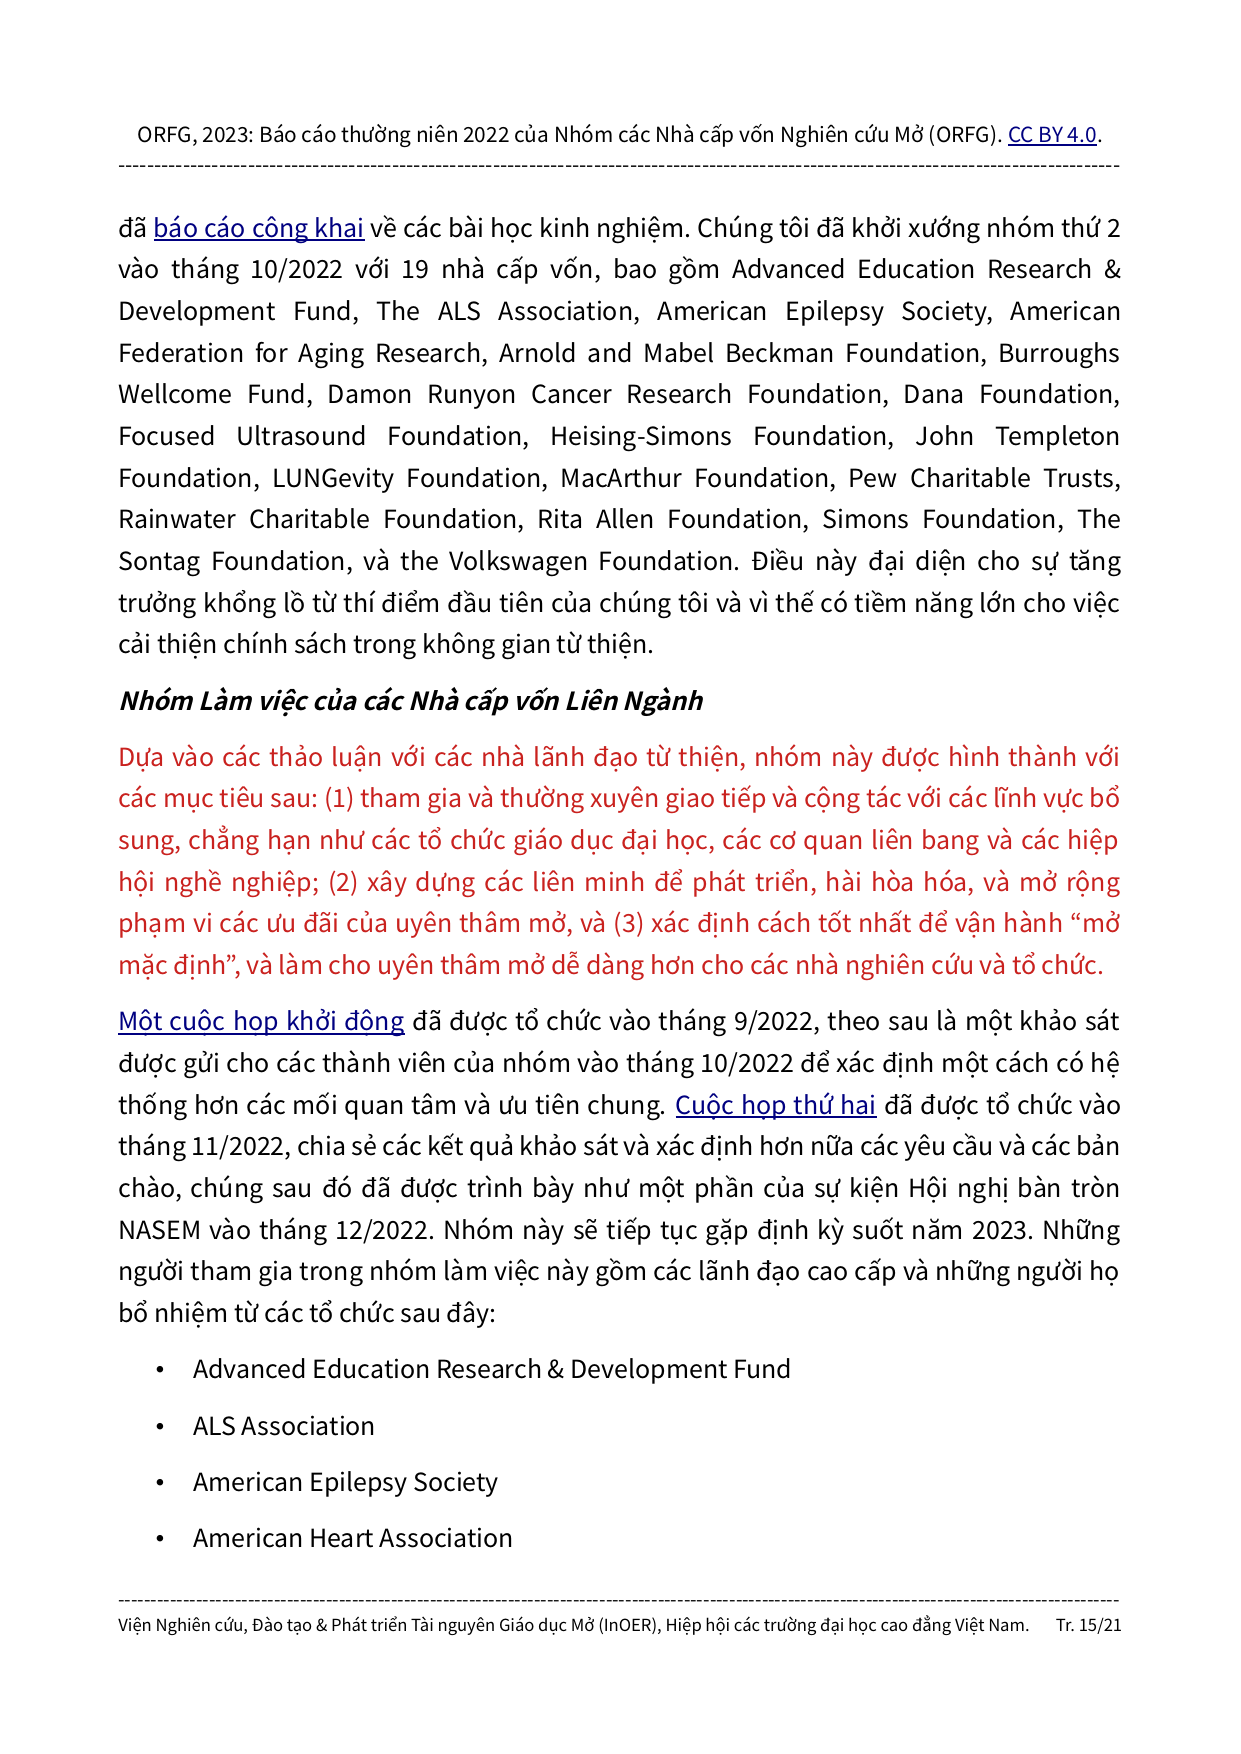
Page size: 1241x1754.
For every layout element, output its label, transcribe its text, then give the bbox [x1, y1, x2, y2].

list Advanced Education Research & Development Fund [156, 1350, 1122, 1386]
text Một cuộc họp khởi động đã được tổ chức vào tháng 9/2022, theo sau là một khảo sát được gửi cho các thành viên của nhóm vào tháng 10/2022 để xác định một cách có hệ thống hơn các mối quan tâm và ưu tiên chung. Cuộc họp thứ hai đã được tổ chức vào tháng 11/2022, chia sẻ các kết quả khảo sát và xác định hơn nữa các yêu cầu và các bản chào, chúng sau đó đã được trình bày như một phần của sự kiện Hội nghị bàn tròn NASEM vào tháng 12/2022. Nhóm này sẽ tiếp tục gặp định kỳ suốt năm 2023. Những người tham gia trong nhóm làm việc này gồm các lãnh đạo cao cấp và những người họ bổ nhiệm từ các tổ chức sau đây: [118, 1002, 1122, 1330]
list ALS Association [156, 1406, 1122, 1442]
text Dựa vào các thảo luận với các nhà lãnh đạo từ thiện, nhóm này được hình thành với các mục tiêu sau: (1) tham gia và thường xuyên giao tiếp và cộng tác với các lĩnh vực bổ sung, chẳng hạn như các tổ chức giáo dục đại học, các cơ quan liên bang và các hiệp hội nghề nghiệp; (2) xây dựng các liên minh để phát triển, hài hòa hóa, và mở rộng phạm vi các ưu đãi của uyên thâm mở, và (3) xác định cách tốt nhất để vận hành “mở mặc định”, và làm cho uyên thâm mở dễ dàng hơn cho các nhà nghiên cứu và tổ chức. [118, 737, 1122, 982]
list American Epilepsy Society [156, 1462, 1122, 1498]
text Nhóm Làm việc của các Nhà cấp vốn Liên Ngành [118, 681, 1122, 717]
text đã báo cáo công khai về các bài học kinh nghiệm. Chúng tôi đã khởi xướng nhóm thứ 2 vào tháng 10/2022 với 19 nhà cấp vốn, bao gồm Advanced Education Research & Development Fund, The ALS Association, American Epilepsy Society, American Federation for Aging Research, Arnold and Mabel Beckman Foundation, Burroughs Wellcome Fund, Damon Runyon Cancer Research Foundation, Dana Foundation, Focused Ultrasound Foundation, Heising-Simons Foundation, John Templeton Foundation, LUNGevity Foundation, MacArthur Foundation, Pew Charitable Trusts, Rainwater Charitable Foundation, Rita Allen Foundation, Simons Foundation, The Sontag Foundation, và the Volkswagen Foundation. Điều này đại diện cho sự tăng trưởng khổng lồ từ thí điểm đầu tiên của chúng tôi và vì thế có tiềm năng lớn cho việc cải thiện chính sách trong không gian từ thiện. [118, 208, 1122, 661]
list American Heart Association [156, 1518, 1122, 1555]
